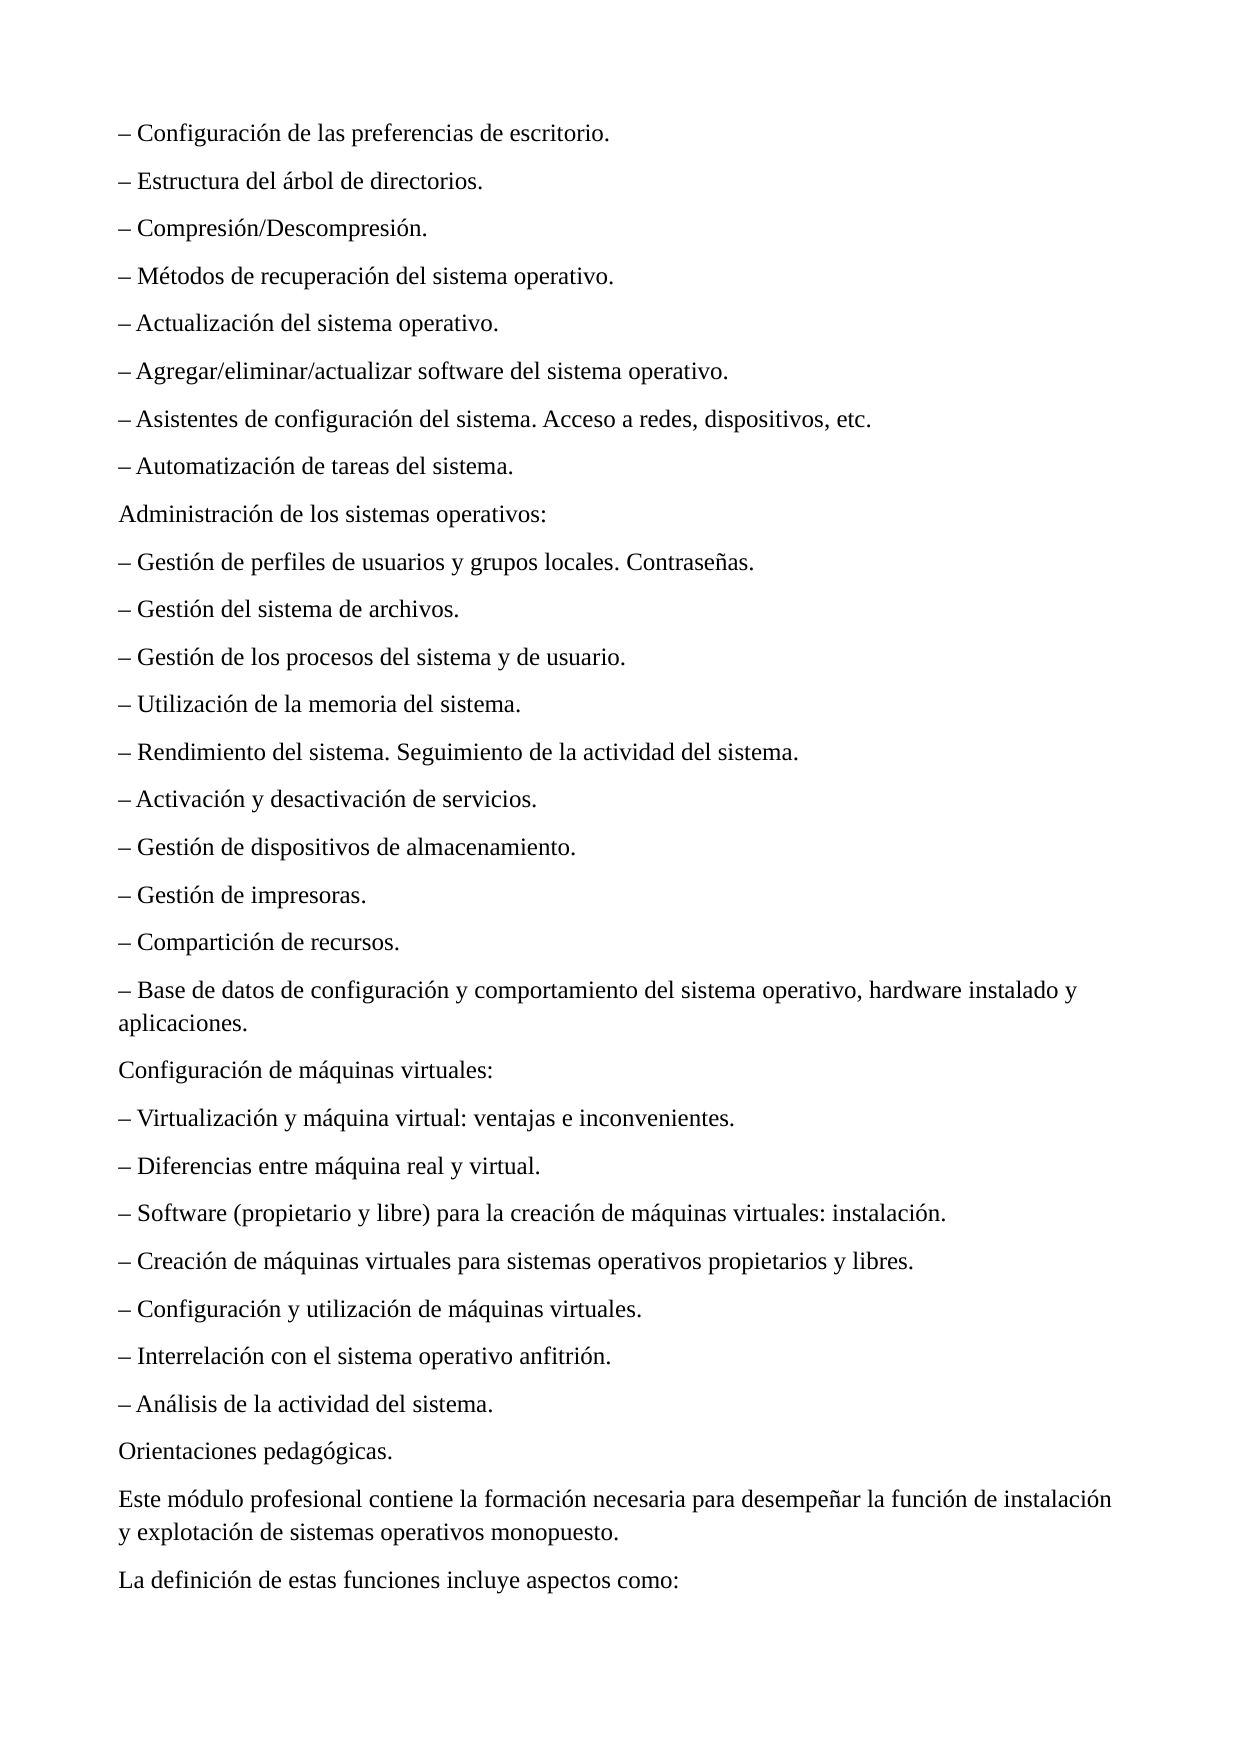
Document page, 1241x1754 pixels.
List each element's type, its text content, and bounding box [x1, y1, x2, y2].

text Configuración de máquinas virtuales: [118, 1056, 1122, 1084]
text Este módulo profesional contiene la formación necesaria para desempeñar la función de instalación y explotación de sistemas operativos monopuesto. [118, 1484, 1122, 1546]
text – Actualización del sistema operativo. [118, 308, 1122, 337]
text Orientaciones pedagógicas. [118, 1436, 1122, 1465]
text – Estructura del árbol de directorios. [118, 166, 1122, 194]
text – Interrelación con el sistema operativo anfitrión. [118, 1341, 1122, 1370]
text – Base de datos de configuración y comportamiento del sistema operativo, hardware instalado y aplicaciones. [118, 975, 1122, 1037]
text – Utilización de la memoria del sistema. [118, 689, 1122, 718]
text – Configuración de las preferencias de escritorio. [118, 118, 1122, 147]
text – Configuración y utilización de máquinas virtuales. [118, 1294, 1122, 1322]
text – Compresión/Descompresión. [118, 213, 1122, 242]
text – Asistentes de configuración del sistema. Acceso a redes, dispositivos, etc. [118, 404, 1122, 432]
text – Métodos de recuperación del sistema operativo. [118, 261, 1122, 290]
text – Compartición de recursos. [118, 927, 1122, 956]
text – Automatización de tareas del sistema. [118, 451, 1122, 480]
text – Software (propietario y libre) para la creación de máquinas virtuales: instalación. [118, 1198, 1122, 1227]
text – Gestión del sistema de archivos. [118, 594, 1122, 623]
text – Análisis de la actividad del sistema. [118, 1389, 1122, 1418]
text – Virtualización y máquina virtual: ventajas e inconvenientes. [118, 1103, 1122, 1132]
text La definición de estas funciones incluye aspectos como: [118, 1565, 1122, 1593]
text – Gestión de los procesos del sistema y de usuario. [118, 642, 1122, 671]
text – Activación y desactivación de servicios. [118, 784, 1122, 813]
text Administración de los sistemas operativos: [118, 499, 1122, 528]
text – Gestión de impresoras. [118, 880, 1122, 908]
text – Agregar/eliminar/actualizar software del sistema operativo. [118, 356, 1122, 385]
text – Diferencias entre máquina real y virtual. [118, 1151, 1122, 1179]
text – Gestión de perfiles de usuarios y grupos locales. Contraseñas. [118, 547, 1122, 575]
text – Gestión de dispositivos de almacenamiento. [118, 832, 1122, 861]
text – Rendimiento del sistema. Seguimiento de la actividad del sistema. [118, 737, 1122, 766]
text – Creación de máquinas virtuales para sistemas operativos propietarios y libres. [118, 1246, 1122, 1275]
